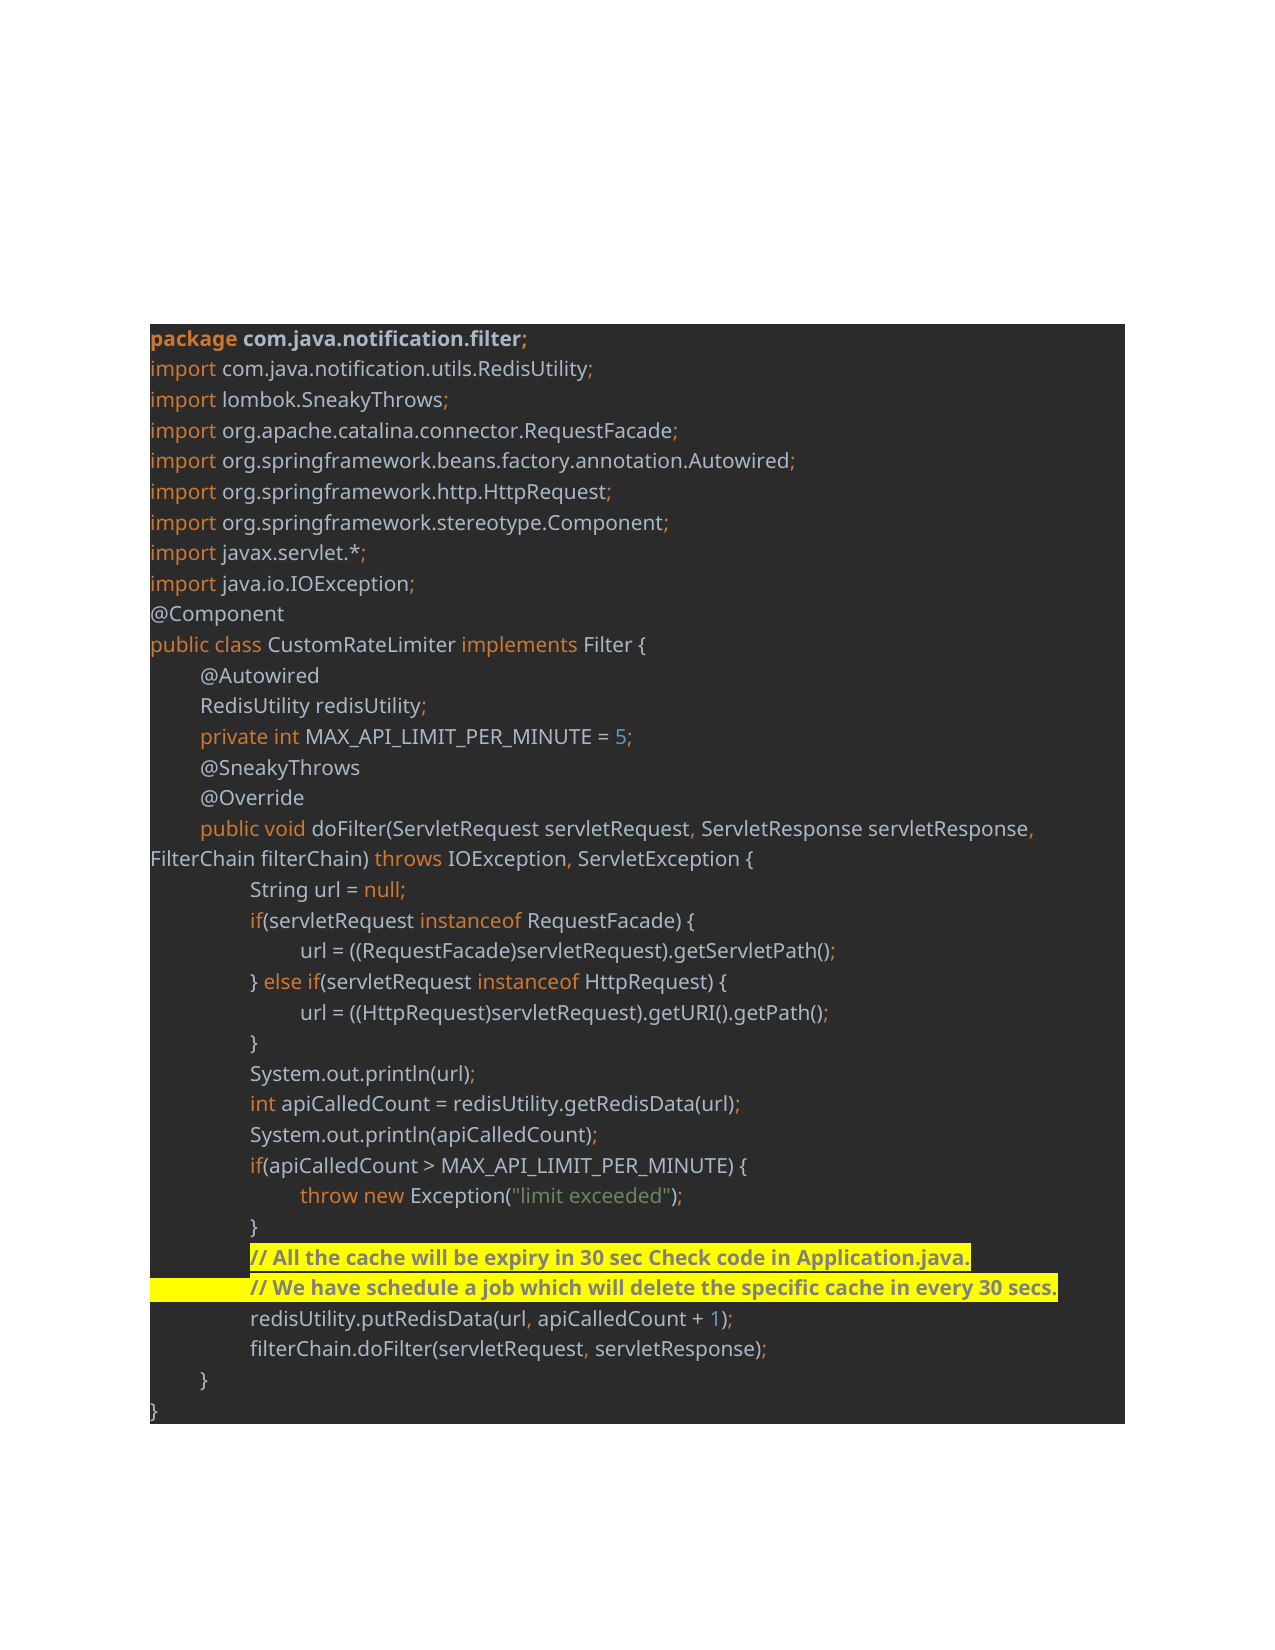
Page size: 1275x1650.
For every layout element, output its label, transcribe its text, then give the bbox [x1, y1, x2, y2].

text @SneakyThrows [150, 753, 1125, 781]
text if(apiCalledCount > MAX_API_LIMIT_PER_MINUTE) { [150, 1151, 1125, 1179]
text url = ((HttpRequest)servletRequest).getURI().getPath(); [150, 998, 1125, 1026]
text int apiCalledCount = redisUtility.getRedisData(url); [150, 1089, 1125, 1118]
text System.out.println(url); [150, 1059, 1125, 1087]
text import org.apache.catalina.connector.RequestFacade; [150, 416, 1125, 444]
text package com.java.notification.filter; [150, 324, 1125, 352]
text import org.springframework.beans.factory.annotation.Autowired; [150, 446, 1125, 475]
text public class CustomRateLimiter implements Filter { [150, 630, 1125, 658]
text RedisUtility redisUtility; [150, 691, 1125, 720]
text System.out.println(apiCalledCount); [150, 1120, 1125, 1148]
text import org.springframework.stereotype.Component; [150, 508, 1125, 536]
text filterChain.doFilter(servletRequest, servletResponse); [150, 1334, 1125, 1363]
text url = ((RequestFacade)servletRequest).getServletPath(); [150, 936, 1125, 965]
text } [150, 1396, 1125, 1424]
text throw new Exception("limit exceeded"); [150, 1181, 1125, 1210]
text @Autowired [150, 661, 1125, 689]
text import javax.servlet.*; [150, 538, 1125, 567]
text } [150, 1212, 1125, 1240]
text } [150, 1028, 1125, 1057]
text if(servletRequest instanceof RequestFacade) { [150, 906, 1125, 934]
text import java.io.IOException; [150, 569, 1125, 597]
text public void doFilter(ServletRequest servletRequest, ServletResponse servletResponse, FilterChain filterChain) throws IOException, ServletException { [150, 814, 1125, 873]
text import org.springframework.http.HttpRequest; [150, 477, 1125, 505]
text @Component [150, 599, 1125, 628]
text // We have schedule a job which will delete the specific cache in every 30 secs. [150, 1273, 1125, 1302]
text } else if(servletRequest instanceof HttpRequest) { [150, 967, 1125, 995]
text } [150, 1365, 1125, 1393]
text @Override [150, 783, 1125, 812]
text private int MAX_API_LIMIT_PER_MINUTE = 5; [150, 722, 1125, 750]
text import com.java.notification.utils.RedisUtility; [150, 354, 1125, 383]
text redisUtility.putRedisData(url, apiCalledCount + 1); [150, 1304, 1125, 1332]
text // All the cache will be expiry in 30 sec Check code in Application.java. [150, 1243, 1125, 1271]
text String url = null; [150, 875, 1125, 903]
text import lombok.SneakyThrows; [150, 385, 1125, 413]
